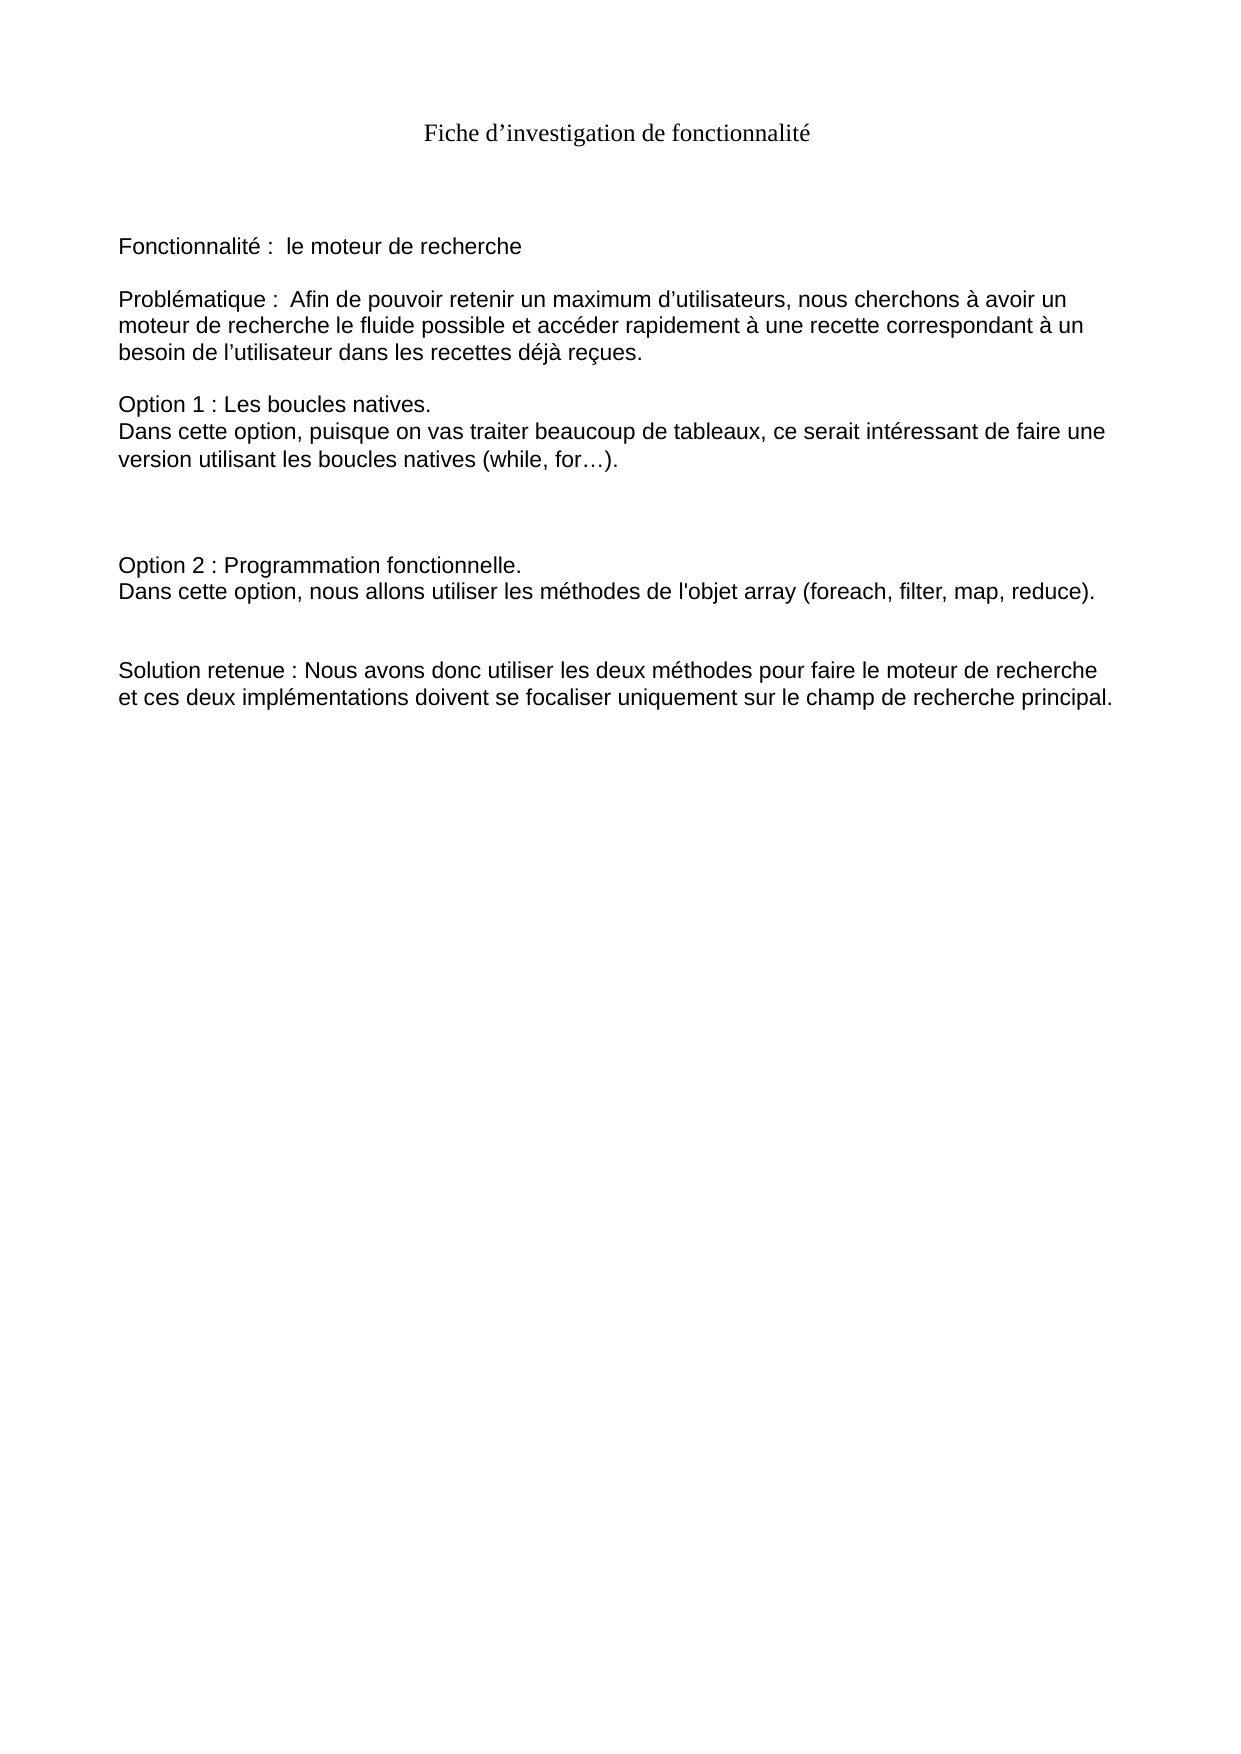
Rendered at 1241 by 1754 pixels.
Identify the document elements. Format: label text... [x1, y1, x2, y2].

text Dans cette option, puisque on vas traiter beaucoup de tableaux, ce serait intéressant de faire une version utilisant les boucles natives (while, for…). [118, 418, 1122, 473]
text Problématique : Afin de pouvoir retenir un maximum d’utilisateurs, nous cherchons à avoir un moteur de recherche le fluide possible et accéder rapidement à une recette correspondant à un besoin de l’utilisateur dans les recettes déjà reçues. [118, 286, 1122, 365]
text Solution retenue : Nous avons donc utiliser les deux méthodes pour faire le moteur de recherche et ces deux implémentations doivent se focaliser uniquement sur le champ de recherche principal. [118, 657, 1122, 710]
text Option 2 : Programmation fonctionnelle. [118, 552, 1122, 578]
text Fonctionnalité : le moteur de recherche [118, 233, 1122, 259]
text Option 1 : Les boucles natives. [118, 391, 1122, 418]
text Fiche d’investigation de fonctionnalité [118, 118, 1122, 147]
text Dans cette option, nous allons utiliser les méthodes de l'objet array (foreach, filter, map, reduce). [118, 578, 1122, 604]
